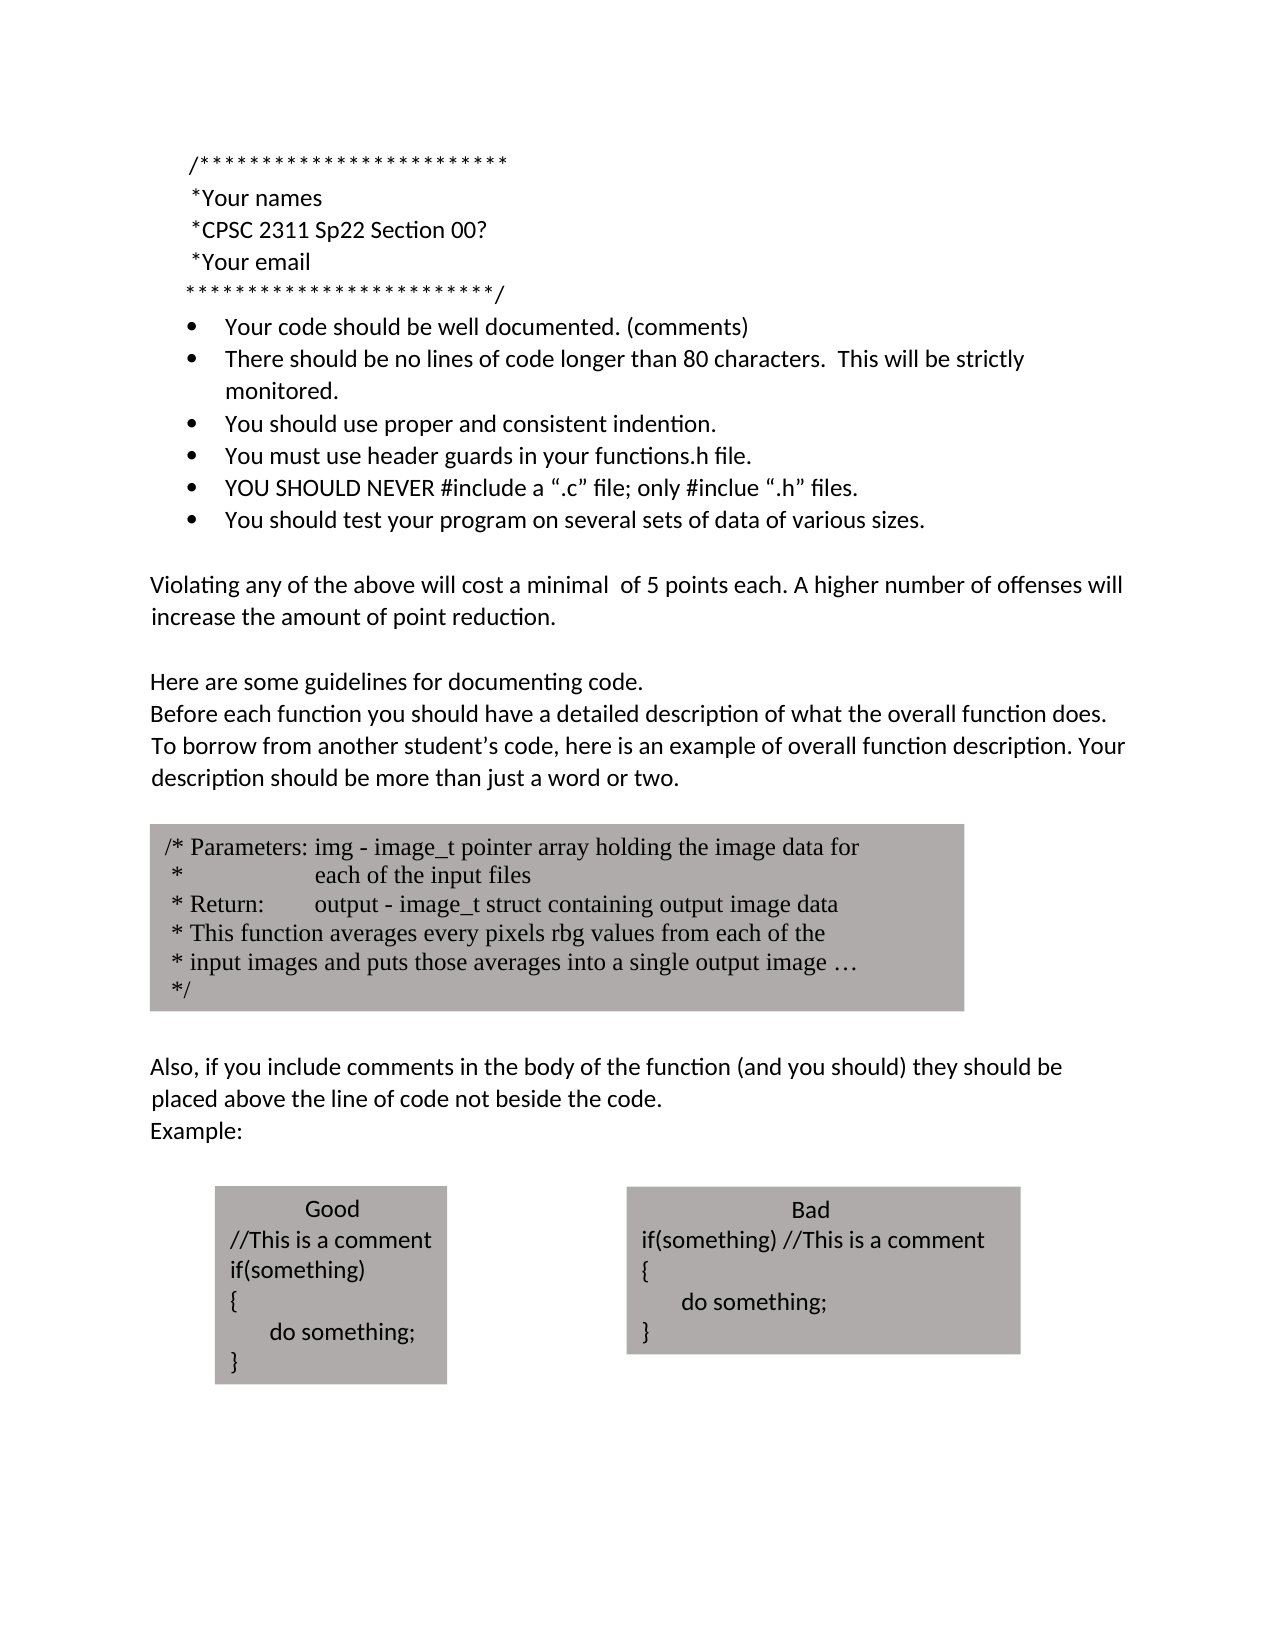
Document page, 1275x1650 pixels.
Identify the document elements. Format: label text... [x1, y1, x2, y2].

text *Your names [150, 182, 1129, 213]
text Violating any of the above will cost a minimal of 5 points each. A higher number of offenses will increase the amount of point reduction. [150, 569, 1129, 632]
list You should test your program on several sets of data of various sizes. [187, 505, 1131, 535]
list You should use proper and consistent indention. [187, 408, 1131, 438]
text Here are some guidelines for documenting code. [150, 666, 1129, 697]
text *Your email [150, 247, 1129, 277]
text /************************* [151, 150, 1129, 181]
text Before each function you should have a detailed description of what the overall function does. To borrow from another student’s code, here is an example of overall function description. Your description should be more than just a word or two. [150, 698, 1129, 792]
text Also, if you include comments in the body of the function (and you should) they should be placed above the line of code not beside the code. [150, 1051, 1129, 1113]
list Your code should be well documented. (comments) [187, 311, 1131, 341]
text *************************/ [150, 279, 1129, 309]
list You must use header guards in your functions.h file. [187, 440, 1131, 471]
text *CPSC 2311 Sp22 Section 00? [150, 214, 1129, 245]
list YOU SHOULD NEVER #include a “.c” file; only #inclue “.h” files. [187, 472, 1131, 503]
list There should be no lines of code longer than 80 characters. This will be strictly monitored. [187, 343, 1131, 406]
text Example: [150, 1115, 1129, 1146]
